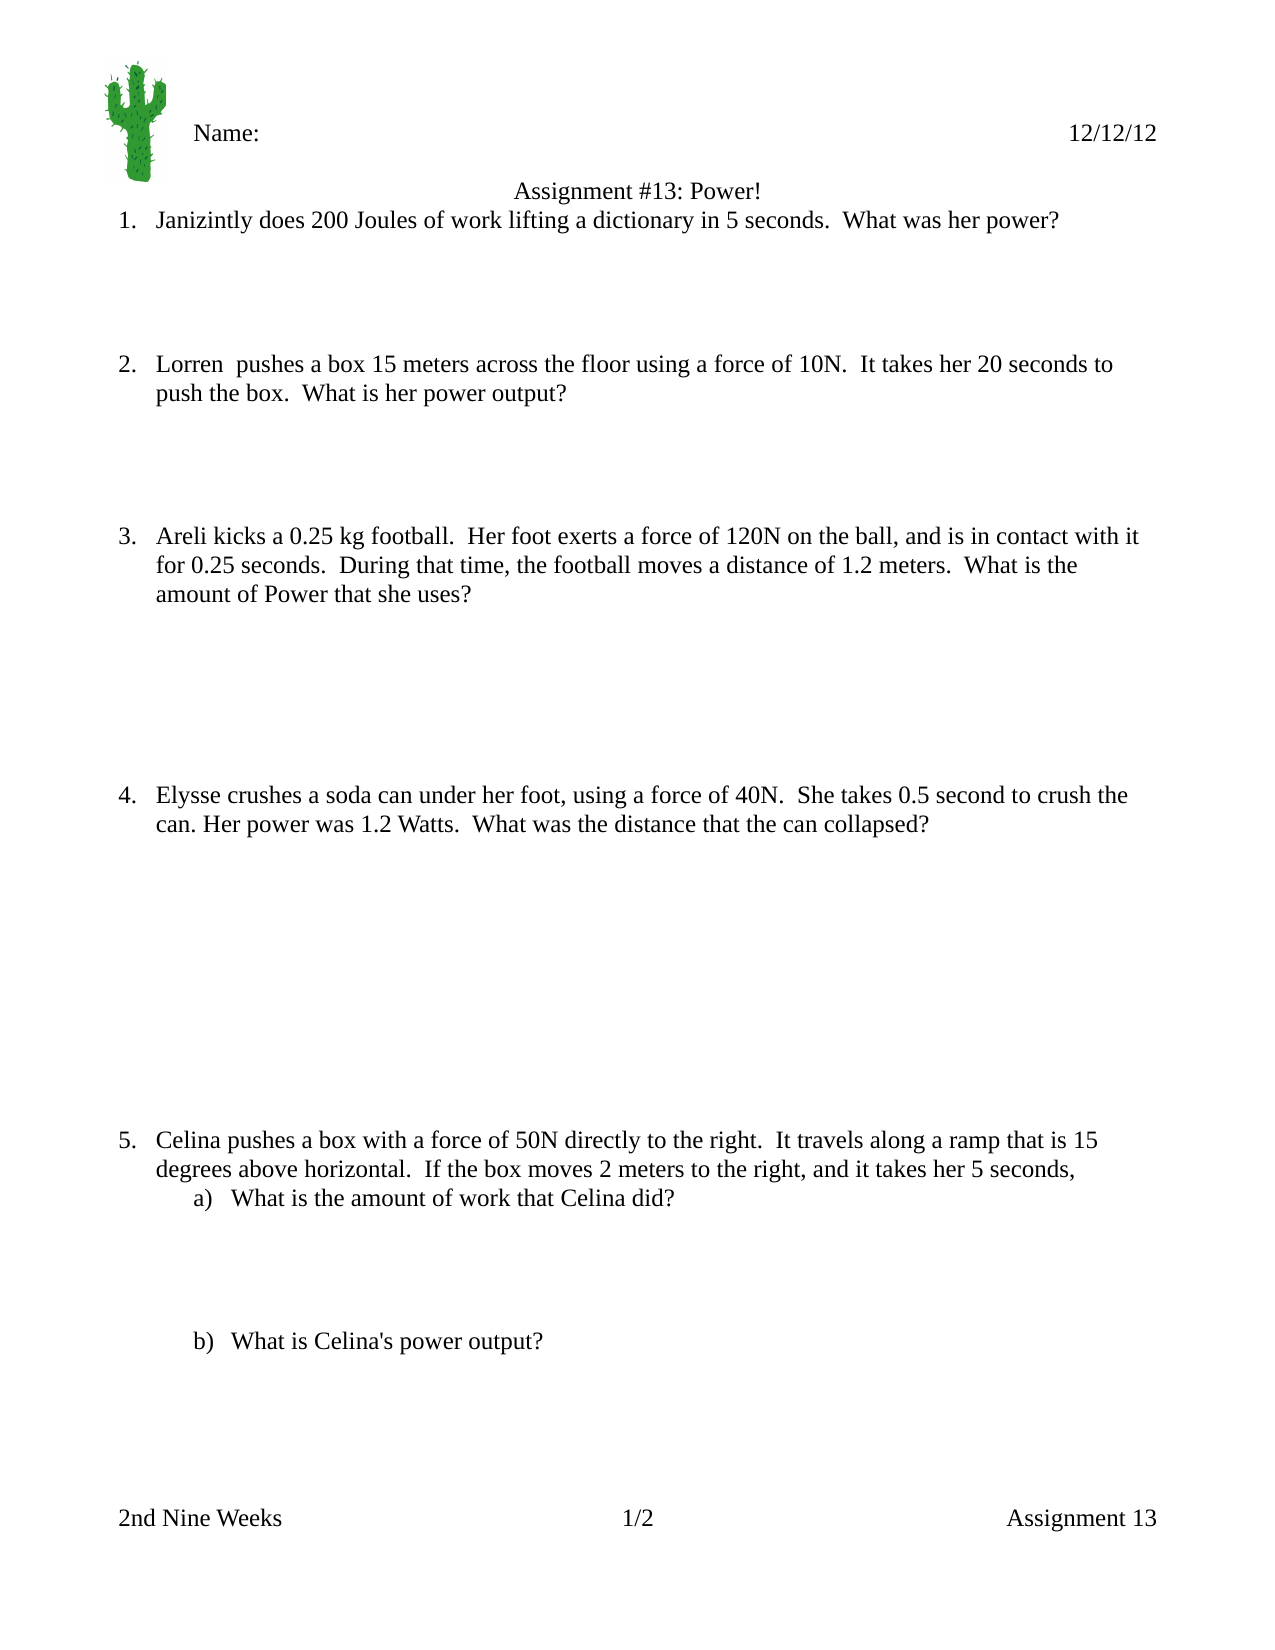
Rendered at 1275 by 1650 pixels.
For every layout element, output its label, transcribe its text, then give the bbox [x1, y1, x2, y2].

picture [104, 61, 167, 182]
list Elysse crushes a soda can under her foot, using a force of 40N. She takes 0.5 second to crush the can. Her power was 1.2 Watts. What was the distance that the can collapsed? [118, 780, 1157, 838]
list What is Celina's power output? [193, 1326, 1157, 1355]
list What is the amount of work that Celina did? [193, 1183, 1157, 1211]
list Lorren pushes a box 15 meters across the floor using a force of 10N. It takes her 20 seconds to push the box. What is her power output? [118, 349, 1157, 406]
list Janizintly does 200 Joules of work lifting a dictionary in 5 seconds. What was her power? [118, 205, 1157, 234]
list Areli kicks a 0.25 kg football. Her foot exerts a force of 120N on the ball, and is in contact with it for 0.25 seconds. During that time, the football moves a distance of 1.2 meters. What is the amount of Power that she uses? [118, 521, 1157, 608]
text Assignment #13: Power! [118, 176, 1157, 205]
list Celina pushes a box with a force of 50N directly to the right. It travels along a ramp that is 15 degrees above horizontal. If the box moves 2 meters to the right, and it takes her 5 seconds, [118, 1125, 1157, 1183]
